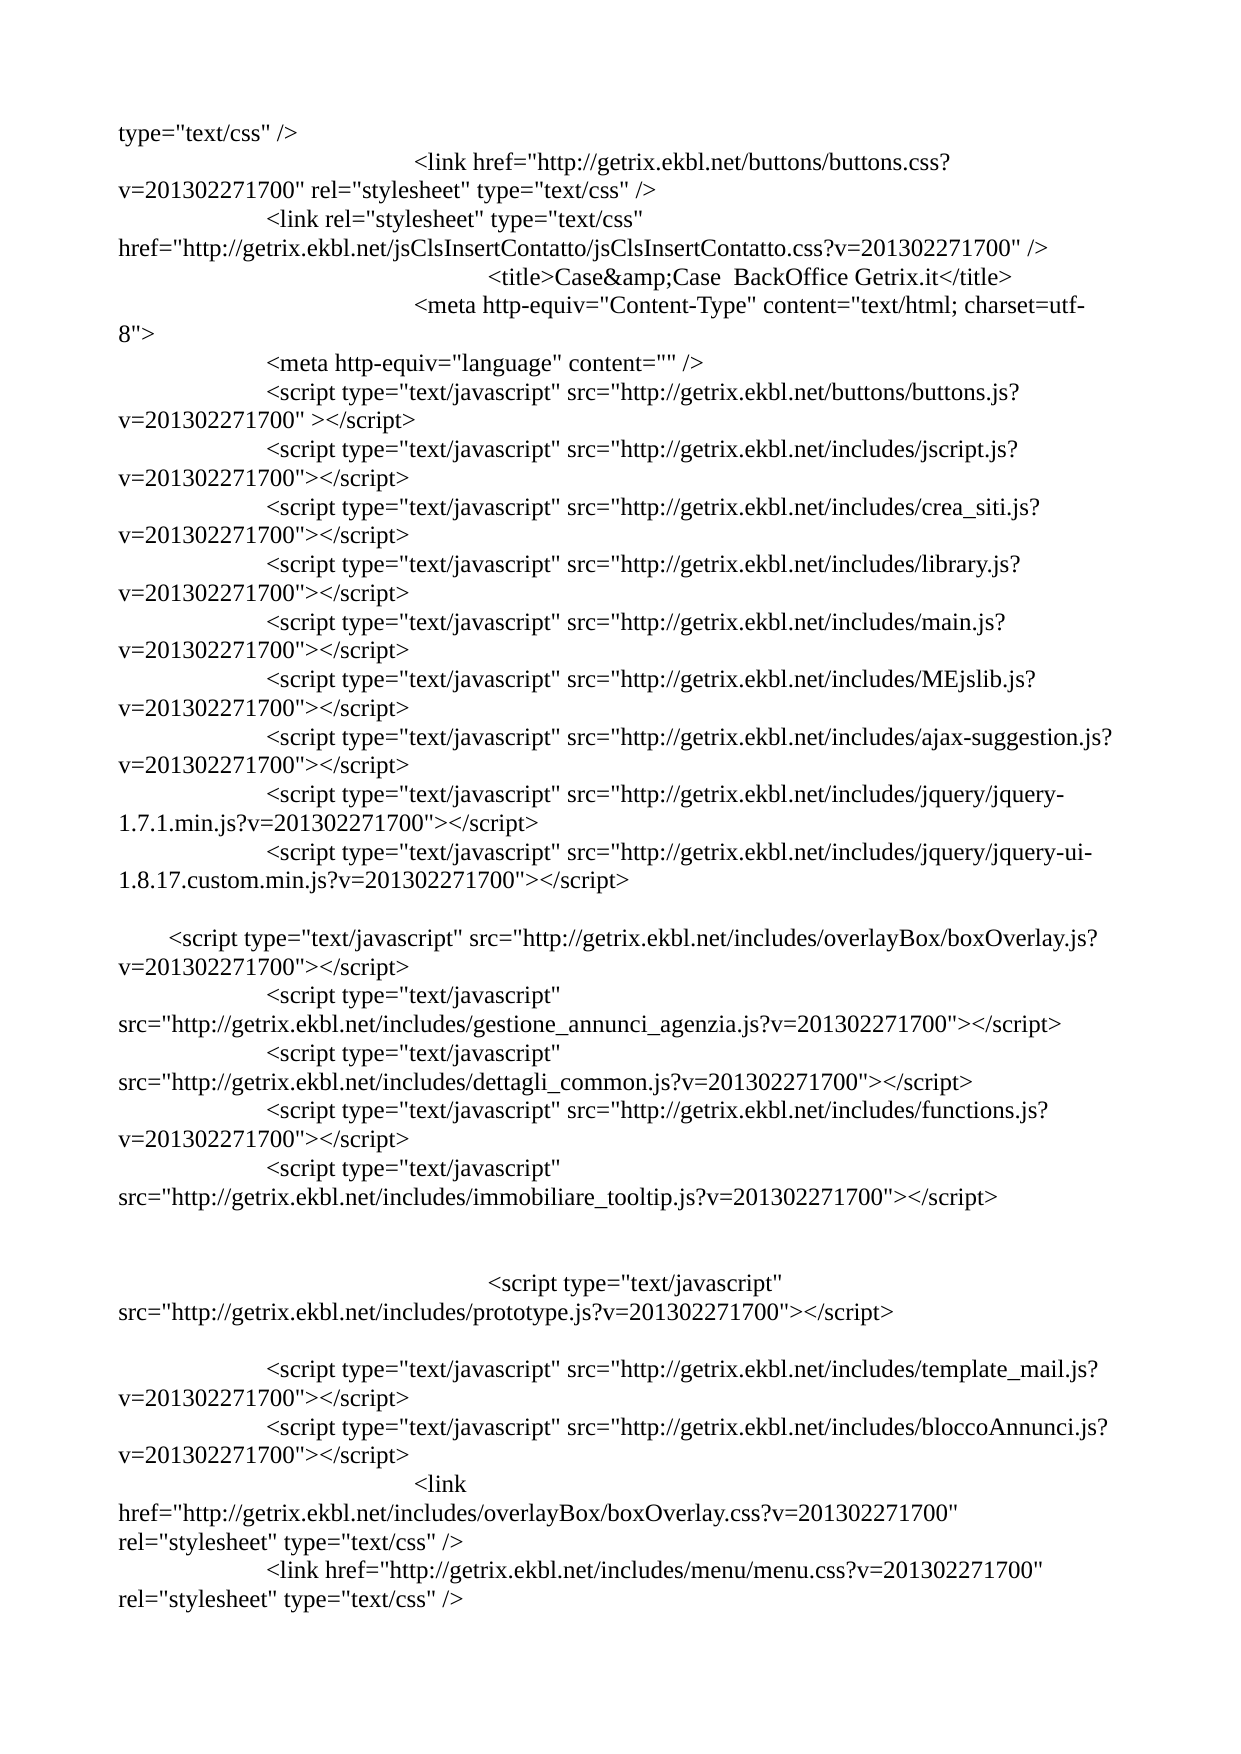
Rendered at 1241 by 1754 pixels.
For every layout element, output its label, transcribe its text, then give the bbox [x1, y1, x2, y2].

text type="text/css" /> <link href="http://getrix.ekbl.net/buttons/buttons.css?v=201302271700" rel="stylesheet" type="text/css" /> <link rel="stylesheet" type="text/css" href="http://getrix.ekbl.net/jsClsInsertContatto/jsClsInsertContatto.css?v=201302271700" /> <title>Case&amp;Case BackOffice Getrix.it</title> <meta http-equiv="Content-Type" content="text/html; charset=utf-8"> <meta http-equiv="language" content="" /> <script type="text/javascript" src="http://getrix.ekbl.net/buttons/buttons.js?v=201302271700" ></script> <script type="text/javascript" src="http://getrix.ekbl.net/includes/jscript.js?v=201302271700"></script> <script type="text/javascript" src="http://getrix.ekbl.net/includes/crea_siti.js?v=201302271700"></script> <script type="text/javascript" src="http://getrix.ekbl.net/includes/library.js?v=201302271700"></script> <script type="text/javascript" src="http://getrix.ekbl.net/includes/main.js?v=201302271700"></script> <script type="text/javascript" src="http://getrix.ekbl.net/includes/MEjslib.js?v=201302271700"></script> <script type="text/javascript" src="http://getrix.ekbl.net/includes/ajax-suggestion.js?v=201302271700"></script> <script type="text/javascript" src="http://getrix.ekbl.net/includes/jquery/jquery-1.7.1.min.js?v=201302271700"></script> <script type="text/javascript" src="http://getrix.ekbl.net/includes/jquery/jquery-ui-1.8.17.custom.min.js?v=201302271700"></script> <script type="text/javascript" src="http://getrix.ekbl.net/includes/overlayBox/boxOverlay.js?v=201302271700"></script> <script type="text/javascript" src="http://getrix.ekbl.net/includes/gestione_annunci_agenzia.js?v=201302271700"></script> <script type="text/javascript" src="http://getrix.ekbl.net/includes/dettagli_common.js?v=201302271700"></script> <script type="text/javascript" src="http://getrix.ekbl.net/includes/functions.js?v=201302271700"></script> <script type="text/javascript" src="http://getrix.ekbl.net/includes/immobiliare_tooltip.js?v=201302271700"></script> <script type="text/javascript" src="http://getrix.ekbl.net/includes/prototype.js?v=201302271700"></script> <script type="text/javascript" src="http://getrix.ekbl.net/includes/template_mail.js?v=201302271700"></script> <script type="text/javascript" src="http://getrix.ekbl.net/includes/bloccoAnnunci.js?v=201302271700"></script> <link href="http://getrix.ekbl.net/includes/overlayBox/boxOverlay.css?v=201302271700" rel="stylesheet" type="text/css" /> <link href="http://getrix.ekbl.net/includes/menu/menu.css?v=201302271700" rel="stylesheet" type="text/css" /> [118, 118, 1122, 1613]
